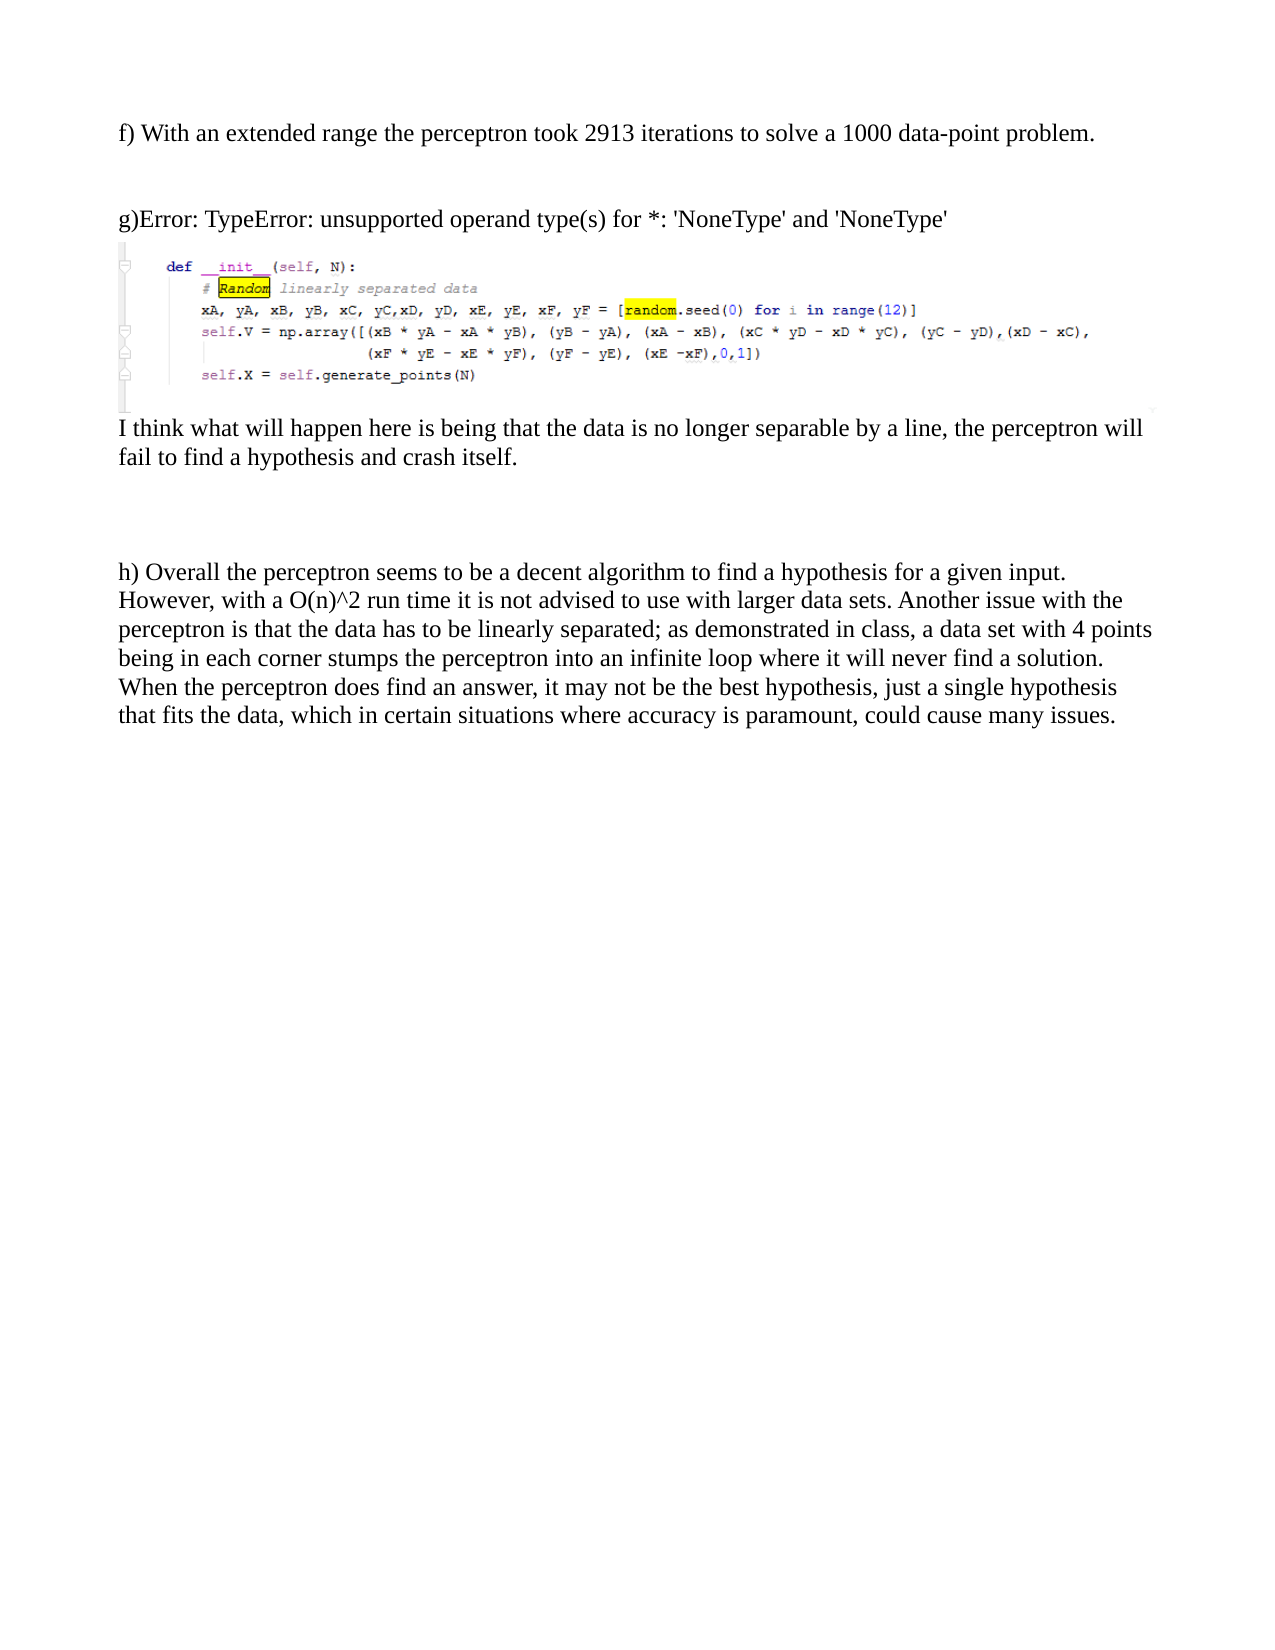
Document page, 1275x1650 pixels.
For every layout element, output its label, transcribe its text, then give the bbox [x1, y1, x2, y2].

text g)Error: TypeError: unsupported operand type(s) for *: 'NoneType' and 'NoneType' [118, 204, 1157, 233]
text [118, 233, 1157, 242]
picture [118, 242, 1157, 413]
text f) With an extended range the perceptron took 2913 iterations to solve a 1000 data-point problem. [118, 118, 1157, 147]
text I think what will happen here is being that the data is no longer separable by a line, the perceptron will fail to find a hypothesis and crash itself. [118, 413, 1157, 470]
text h) Overall the perceptron seems to be a decent algorithm to find a hypothesis for a given input. However, with a O(n)^2 run time it is not advised to use with larger data sets. Another issue with the perceptron is that the data has to be linearly separated; as demonstrated in class, a data set with 4 points being in each corner stumps the perceptron into an infinite loop where it will never find a solution. When the perceptron does find an answer, it may not be the best hypothesis, just a single hypothesis that fits the data, which in certain situations where accuracy is paramount, could cause many issues. [118, 557, 1157, 729]
